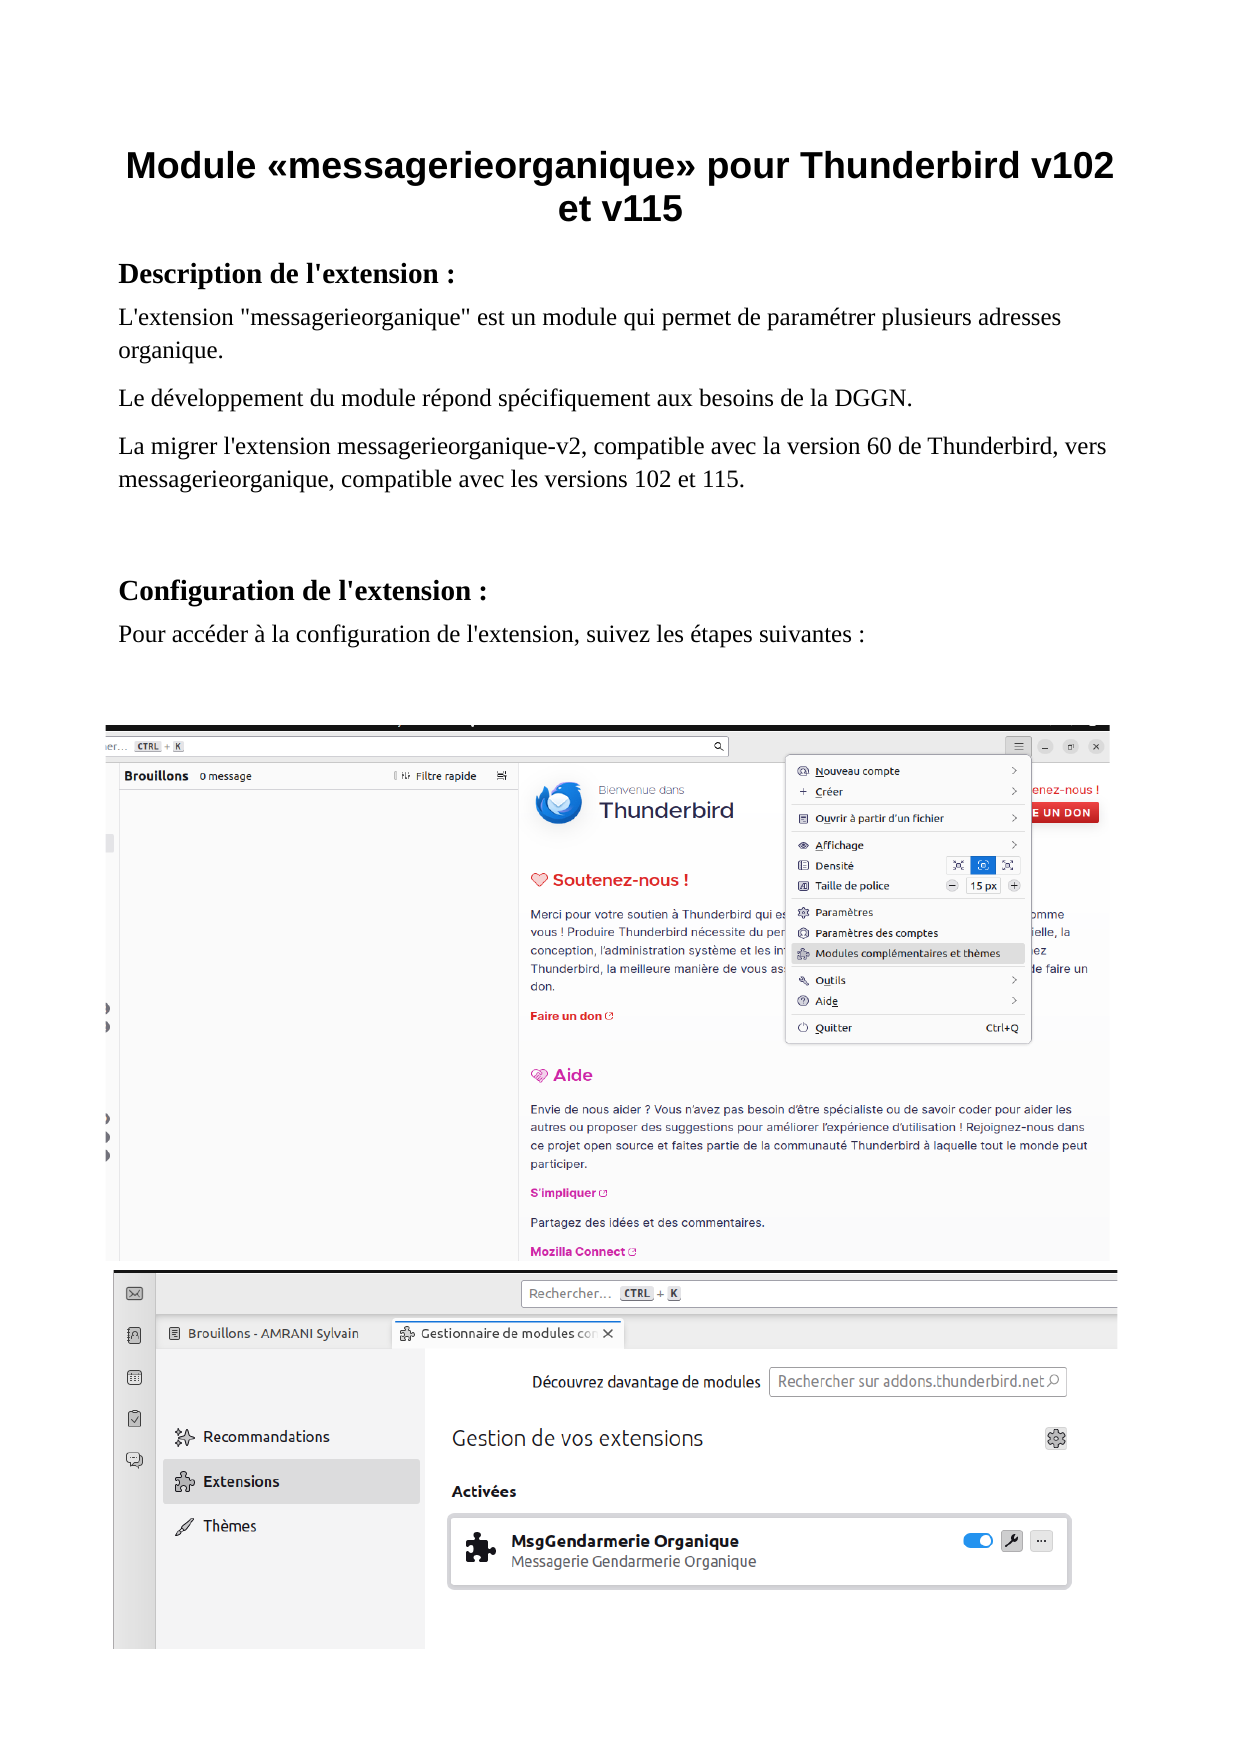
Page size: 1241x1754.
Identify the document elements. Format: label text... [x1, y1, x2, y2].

text Le développement du module répond spécifiquement aux besoins de la DGGN. [118, 383, 1122, 412]
picture [105, 725, 1110, 1261]
subtitle Configuration de l'extension : [118, 573, 1122, 607]
picture [113, 1270, 1118, 1649]
text La migrer l'extension messagerieorganique-v2, compatible avec la version 60 de Thunderbird, vers messagerieorganique, compatible avec les versions 102 et 115. [118, 431, 1122, 492]
subtitle Module «messagerieorganique» pour Thunderbird v102 et v115 [118, 143, 1122, 229]
subtitle Description de l'extension : [118, 256, 1122, 290]
text Pour accéder à la configuration de l'extension, suivez les étapes suivantes : [118, 619, 1122, 648]
text L'extension "messagerieorganique" est un module qui permet de paramétrer plusieurs adresses organique. [118, 302, 1122, 364]
